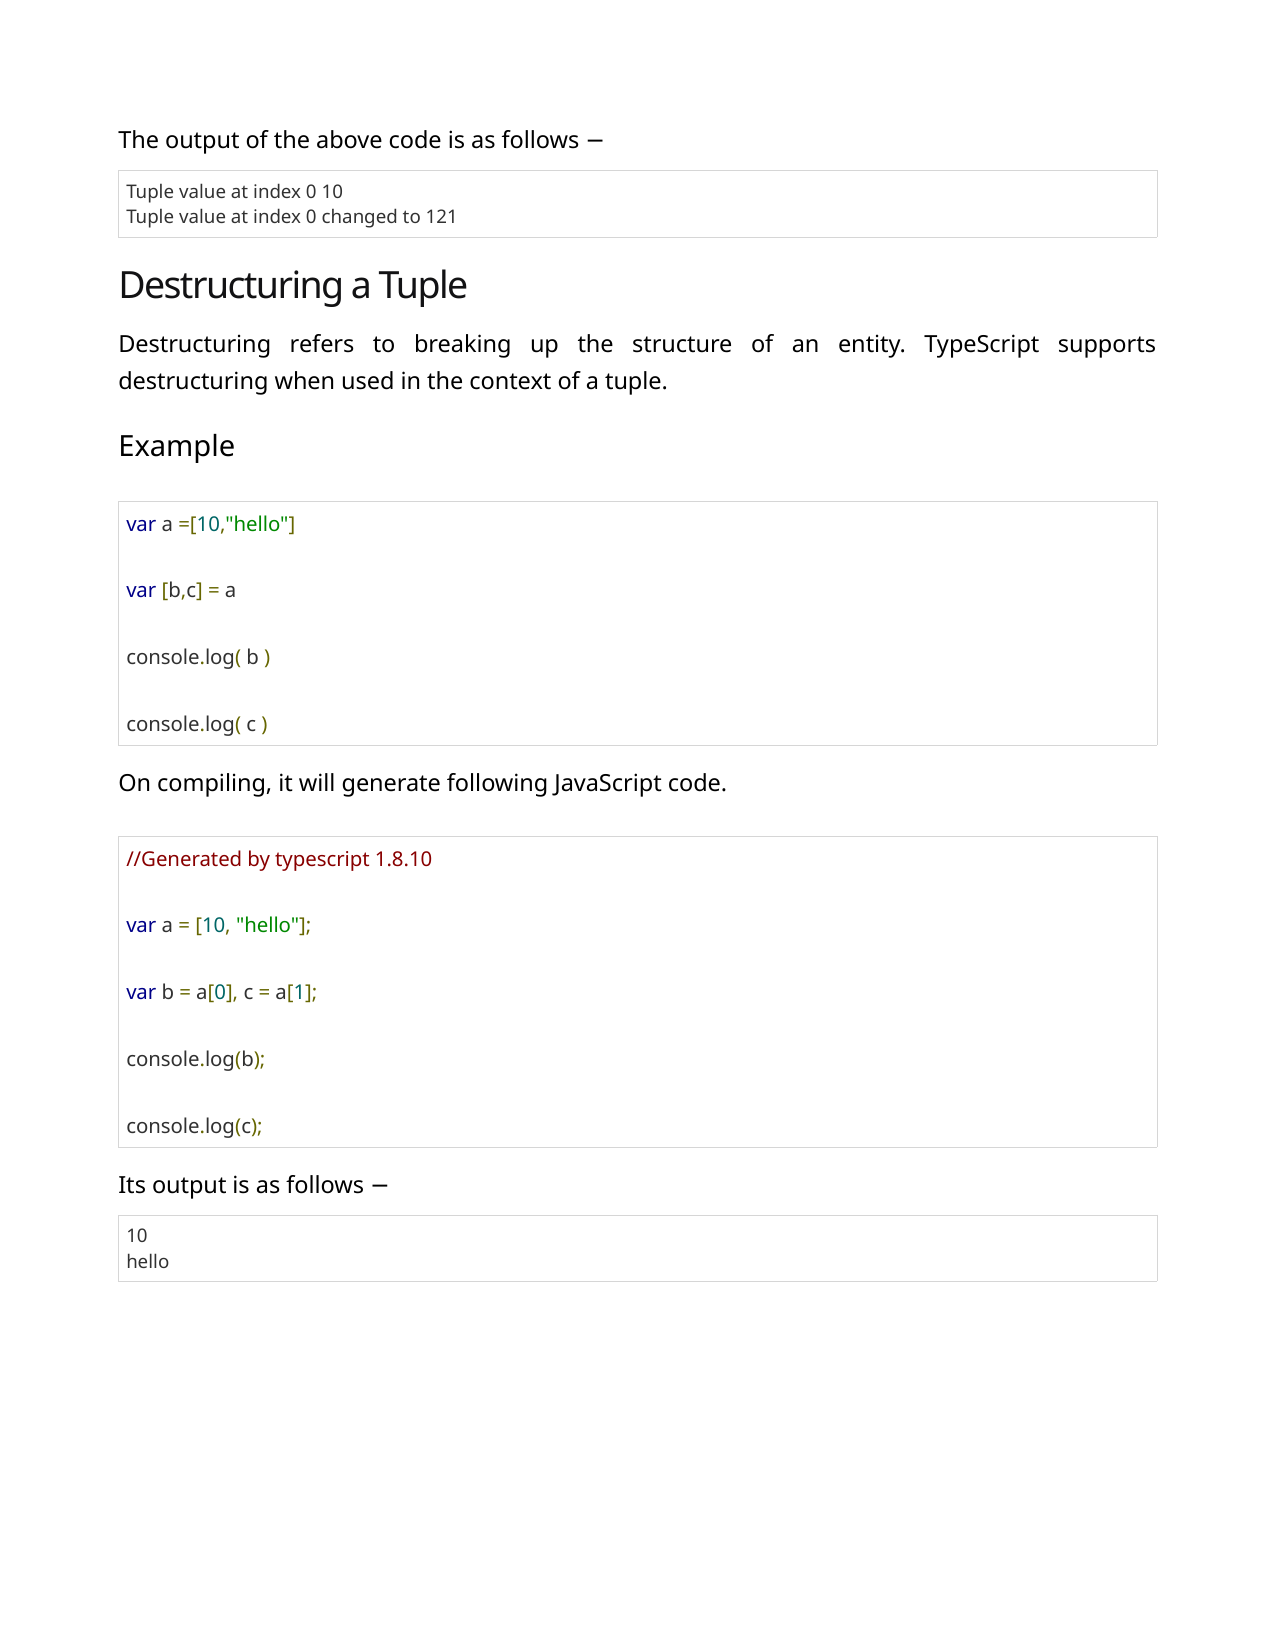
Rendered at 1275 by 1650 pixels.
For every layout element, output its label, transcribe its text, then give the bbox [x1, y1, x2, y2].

text var a = [10, "hello"]; [119, 903, 1157, 939]
text hello [119, 1240, 1157, 1281]
text //Generated by typescript 1.8.10 [119, 837, 1157, 872]
text 10 [119, 1216, 1157, 1240]
subtitle Example [118, 426, 1157, 465]
text Its output is as follows − [118, 1162, 1157, 1200]
text console.log( c ) [119, 702, 1157, 745]
text var b = a[0], c = a[1]; [119, 970, 1157, 1005]
subtitle Destructuring a Tuple [118, 258, 1157, 309]
text On compiling, it will generate following JavaScript code. [118, 761, 1157, 798]
text var a =[10,"hello"] [119, 502, 1157, 537]
text console.log(b); [119, 1037, 1157, 1072]
text Tuple value at index 0 changed to 121 [119, 196, 1157, 237]
text var [b,c] = a [119, 568, 1157, 604]
text console.log(c); [119, 1103, 1157, 1147]
text The output of the above code is as follows − [118, 118, 1157, 156]
text Tuple value at index 0 10 [119, 171, 1157, 196]
text Destructuring refers to breaking up the structure of an entity. TypeScript supports destructuring when used in the context of a tuple. [118, 321, 1157, 396]
text console.log( b ) [119, 635, 1157, 670]
